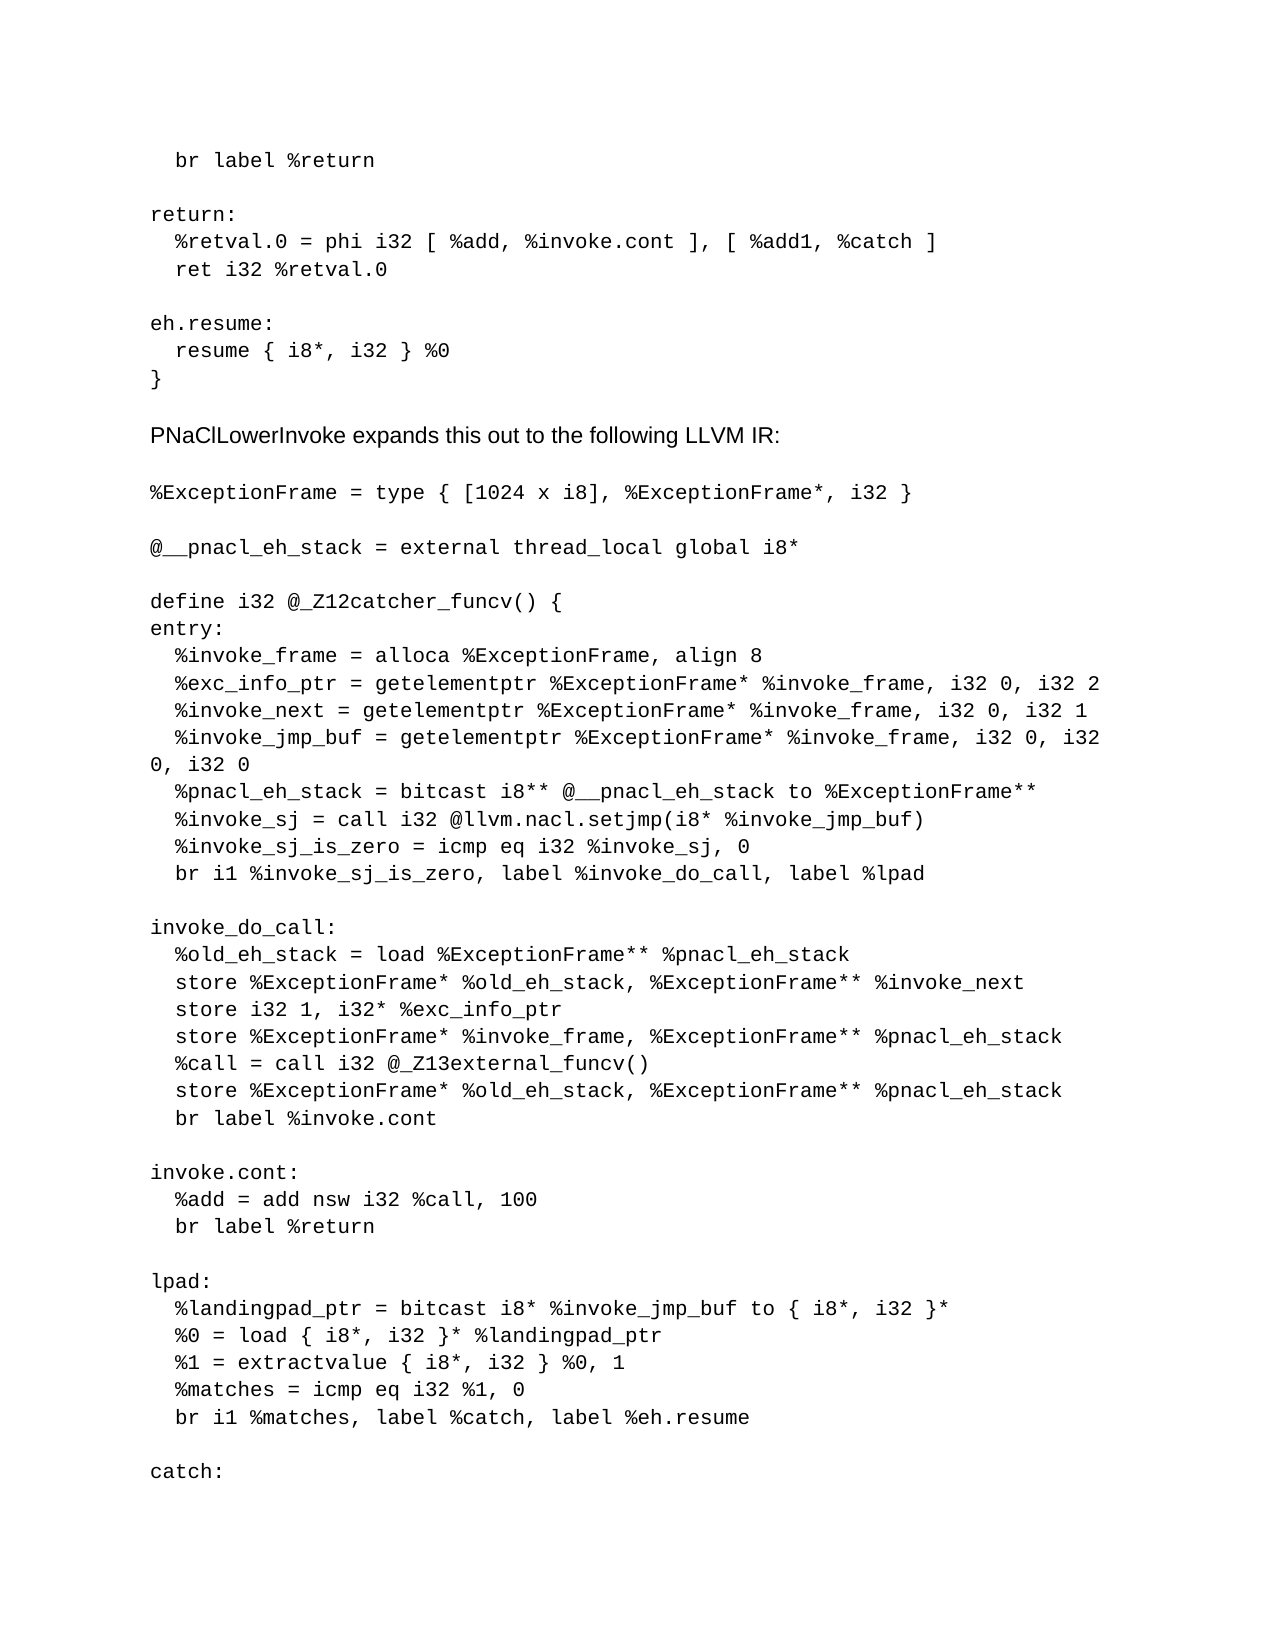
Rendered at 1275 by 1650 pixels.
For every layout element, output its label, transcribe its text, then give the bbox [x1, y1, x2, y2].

text %ExceptionFrame = type { [1024 x i8], %ExceptionFrame*, i32 } [150, 482, 1125, 533]
text @__pnacl_eh_stack = external thread_local global i8* [150, 537, 1125, 587]
text PNaClLowerInvoke expands this out to the following LLVM IR: [150, 422, 1125, 448]
text br label %return return: %retval.0 = phi i32 [ %add, %invoke.cont ], [ %add1, %catch ] ret i32 %retval.0 eh.resume: resume { i8*, i32 } %0 } [150, 150, 1125, 418]
text define i32 @_Z12catcher_funcv() { entry: %invoke_frame = alloca %ExceptionFrame, align 8 %exc_info_ptr = getelementptr %ExceptionFrame* %invoke_frame, i32 0, i32 2 %invoke_next = getelementptr %ExceptionFrame* %invoke_frame, i32 0, i32 1 %invoke_jmp_buf = getelementptr %ExceptionFrame* %invoke_frame, i32 0, i32 0, i32 0 %pnacl_eh_stack = bitcast i8** @__pnacl_eh_stack to %ExceptionFrame** %invoke_sj = call i32 @llvm.nacl.setjmp(i8* %invoke_jmp_buf) %invoke_sj_is_zero = icmp eq i32 %invoke_sj, 0 br i1 %invoke_sj_is_zero, label %invoke_do_call, label %lpad invoke_do_call: %old_eh_stack = load %ExceptionFrame** %pnacl_eh_stack store %ExceptionFrame* %old_eh_stack, %ExceptionFrame** %invoke_next store i32 1, i32* %exc_info_ptr store %ExceptionFrame* %invoke_frame, %ExceptionFrame** %pnacl_eh_stack %call = call i32 @_Z13external_funcv() store %ExceptionFrame* %old_eh_stack, %ExceptionFrame** %pnacl_eh_stack br label %invoke.cont invoke.cont: %add = add nsw i32 %call, 100 br label %return lpad: %landingpad_ptr = bitcast i8* %invoke_jmp_buf to { i8*, i32 }* %0 = load { i8*, i32 }* %landingpad_ptr %1 = extractvalue { i8*, i32 } %0, 1 %matches = icmp eq i32 %1, 0 br i1 %matches, label %catch, label %eh.resume catch: [150, 591, 1125, 1485]
